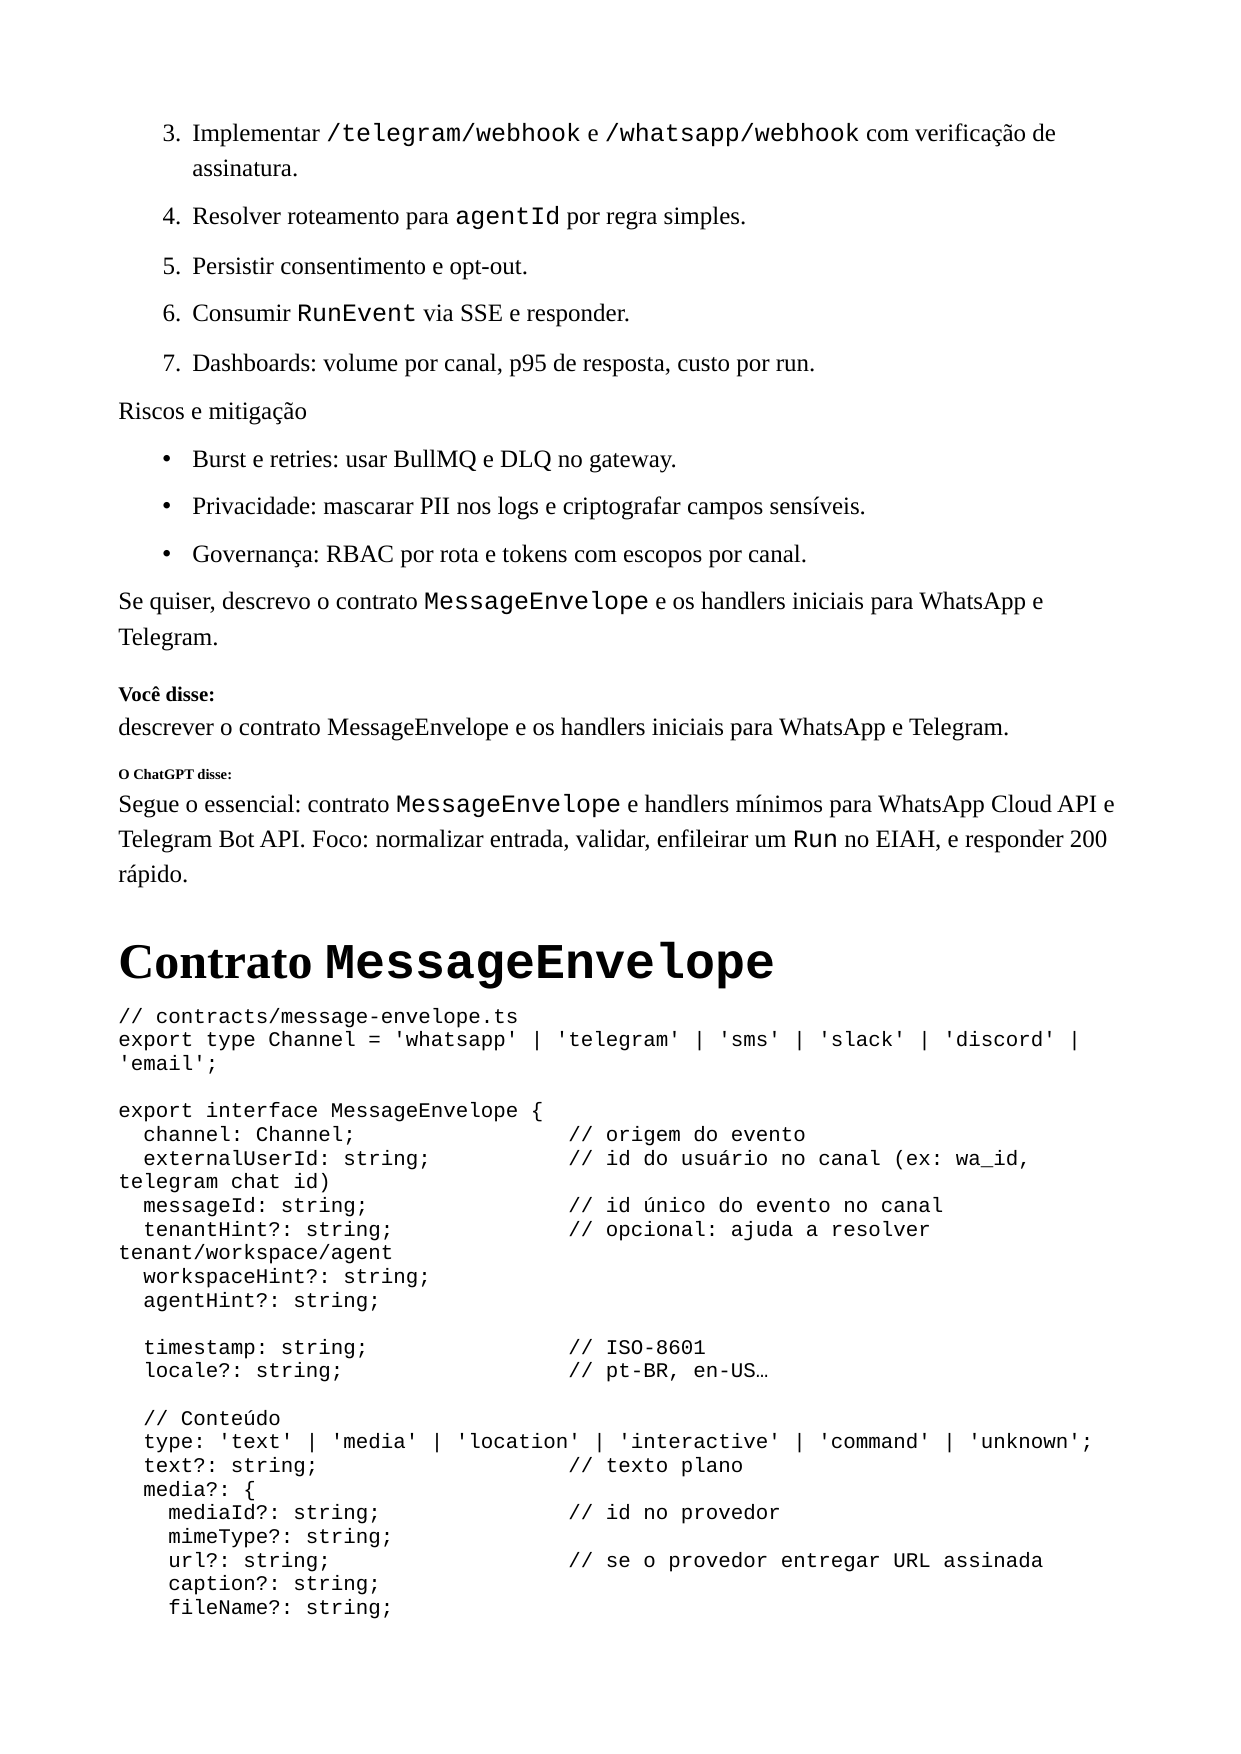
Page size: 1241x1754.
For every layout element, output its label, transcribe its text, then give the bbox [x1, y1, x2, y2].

list Persistir consentimento e opt-out. [162, 251, 1122, 279]
text text?: string; // texto plano [118, 1455, 1122, 1479]
text // contracts/message-envelope.ts [118, 1006, 1122, 1029]
text mimeType?: string; [118, 1526, 1122, 1550]
text // Conteúdo [118, 1408, 1122, 1431]
text agentHint?: string; [118, 1289, 1122, 1313]
text export type Channel = 'whatsapp' | 'telegram' | 'sms' | 'slack' | 'discord' | 'email'; [118, 1029, 1122, 1077]
text fileName?: string; [118, 1597, 1122, 1621]
text tenantHint?: string; // opcional: ajuda a resolver tenant/workspace/agent [118, 1219, 1122, 1266]
subtitle O ChatGPT disse: [118, 766, 1122, 783]
text caption?: string; [118, 1573, 1122, 1597]
text Se quiser, descrevo o contrato MessageEnvelope e os handlers iniciais para WhatsApp e Telegram. [118, 586, 1122, 650]
list Implementar /telegram/webhook e /whatsapp/webhook com verificação de assinatura. [162, 118, 1122, 182]
text url?: string; // se o provedor entregar URL assinada [118, 1550, 1122, 1573]
text channel: Channel; // origem do evento [118, 1124, 1122, 1148]
text type: 'text' | 'media' | 'location' | 'interactive' | 'command' | 'unknown'; [118, 1431, 1122, 1455]
text Segue o essencial: contrato MessageEnvelope e handlers mínimos para WhatsApp Cloud API e Telegram Bot API. Foco: normalizar entrada, validar, enfileirar um Run no EIAH, e responder 200 rápido. [118, 789, 1122, 888]
text Riscos e mitigação [118, 396, 1122, 425]
text workspaceHint?: string; [118, 1266, 1122, 1289]
subtitle Você disse: [118, 682, 1122, 706]
list Consumir RunEvent via SSE e responder. [162, 298, 1122, 329]
text mediaId?: string; // id no provedor [118, 1502, 1122, 1526]
text timestamp: string; // ISO-8601 [118, 1337, 1122, 1361]
text descrever o contrato MessageEnvelope e os handlers iniciais para WhatsApp e Telegram. [118, 712, 1122, 741]
text locale?: string; // pt-BR, en-US… [118, 1361, 1122, 1384]
text messageId: string; // id único do evento no canal [118, 1195, 1122, 1219]
list Privacidade: mascarar PII nos logs e criptografar campos sensíveis. [162, 491, 1122, 520]
text media?: { [118, 1479, 1122, 1502]
text export interface MessageEnvelope { [118, 1100, 1122, 1124]
subtitle Contrato MessageEnvelope [118, 932, 1122, 993]
list Resolver roteamento para agentId por regra simples. [162, 201, 1122, 232]
list Dashboards: volume por canal, p95 de resposta, custo por run. [162, 348, 1122, 377]
list Governança: RBAC por rota e tokens com escopos por canal. [162, 539, 1122, 568]
text externalUserId: string; // id do usuário no canal (ex: wa_id, telegram chat id) [118, 1148, 1122, 1195]
list Burst e retries: usar BullMQ e DLQ no gateway. [162, 444, 1122, 472]
